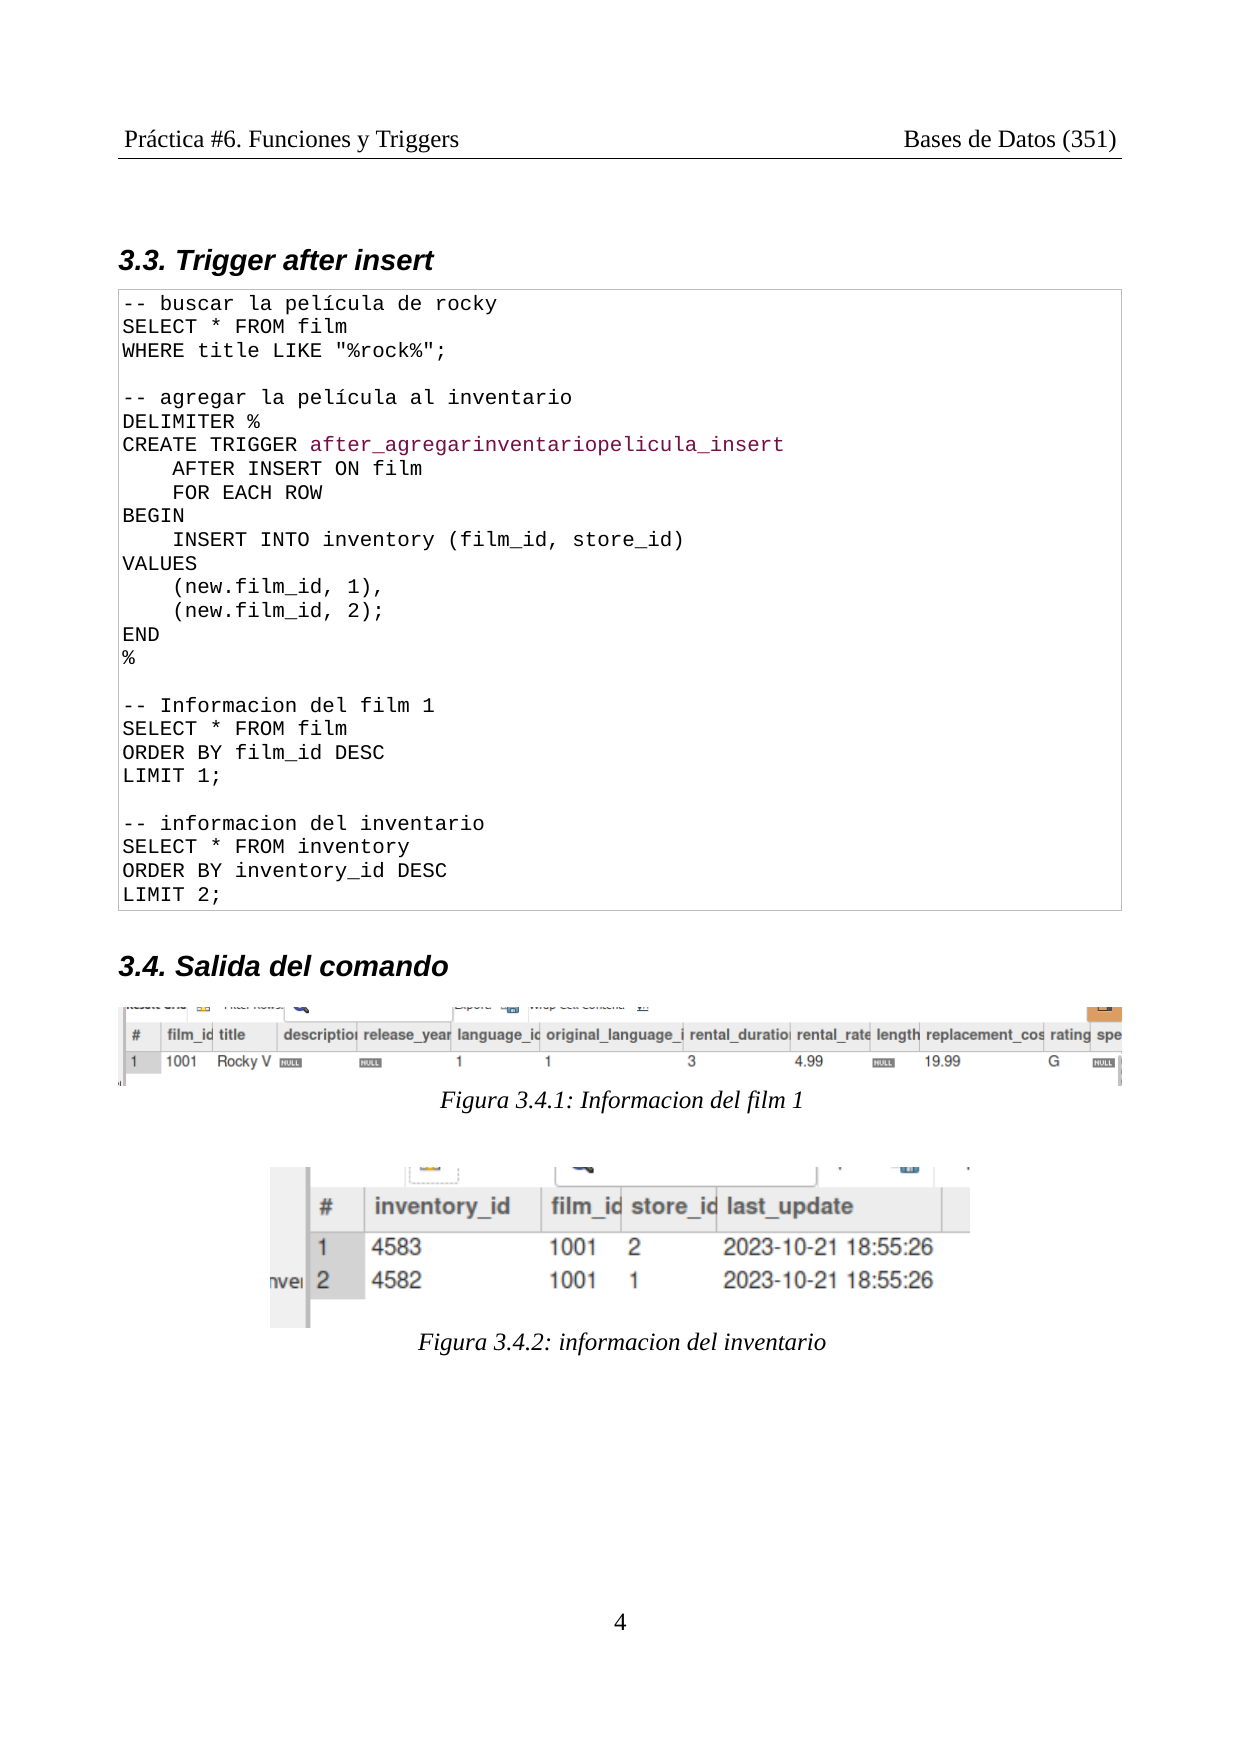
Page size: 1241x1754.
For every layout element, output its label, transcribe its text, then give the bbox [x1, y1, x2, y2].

text DELIMITER % [119, 407, 1121, 431]
text LIMIT 2; [119, 880, 1121, 910]
text SELECT * FROM film [119, 312, 1121, 336]
picture [118, 1007, 1123, 1086]
text % [119, 643, 1121, 667]
text Figura 3.4.1: Informacion del film 1 [118, 1086, 1122, 1114]
text FOR EACH ROW [119, 478, 1121, 501]
text Figura 3.4.2: informacion del inventario [270, 1328, 970, 1356]
text -- Informacion del film 1 [119, 691, 1121, 714]
text WHERE title LIKE "%rock%"; [119, 336, 1121, 359]
text BEGIN [119, 501, 1121, 525]
text (new.film_id, 1), [119, 572, 1121, 596]
text END [119, 620, 1121, 643]
text VALUES [119, 549, 1121, 572]
text ORDER BY film_id DESC [119, 738, 1121, 762]
text SELECT * FROM film [119, 714, 1121, 738]
text CREATE TRIGGER after_agregarinventariopelicula_insert [119, 431, 1121, 454]
text SELECT * FROM inventory [119, 832, 1121, 856]
subtitle Salida del comando [118, 949, 1122, 982]
picture [270, 1167, 970, 1328]
text -- agregar la película al inventario [119, 383, 1121, 407]
text (new.film_id, 2); [119, 596, 1121, 620]
text LIMIT 1; [119, 762, 1121, 785]
text INSERT INTO inventory (film_id, store_id) [119, 525, 1121, 549]
text AFTER INSERT ON film [119, 454, 1121, 478]
text -- buscar la película de rocky [119, 290, 1121, 312]
subtitle Trigger after insert [118, 243, 1122, 276]
text -- informacion del inventario [119, 809, 1121, 832]
text ORDER BY inventory_id DESC [119, 856, 1121, 880]
